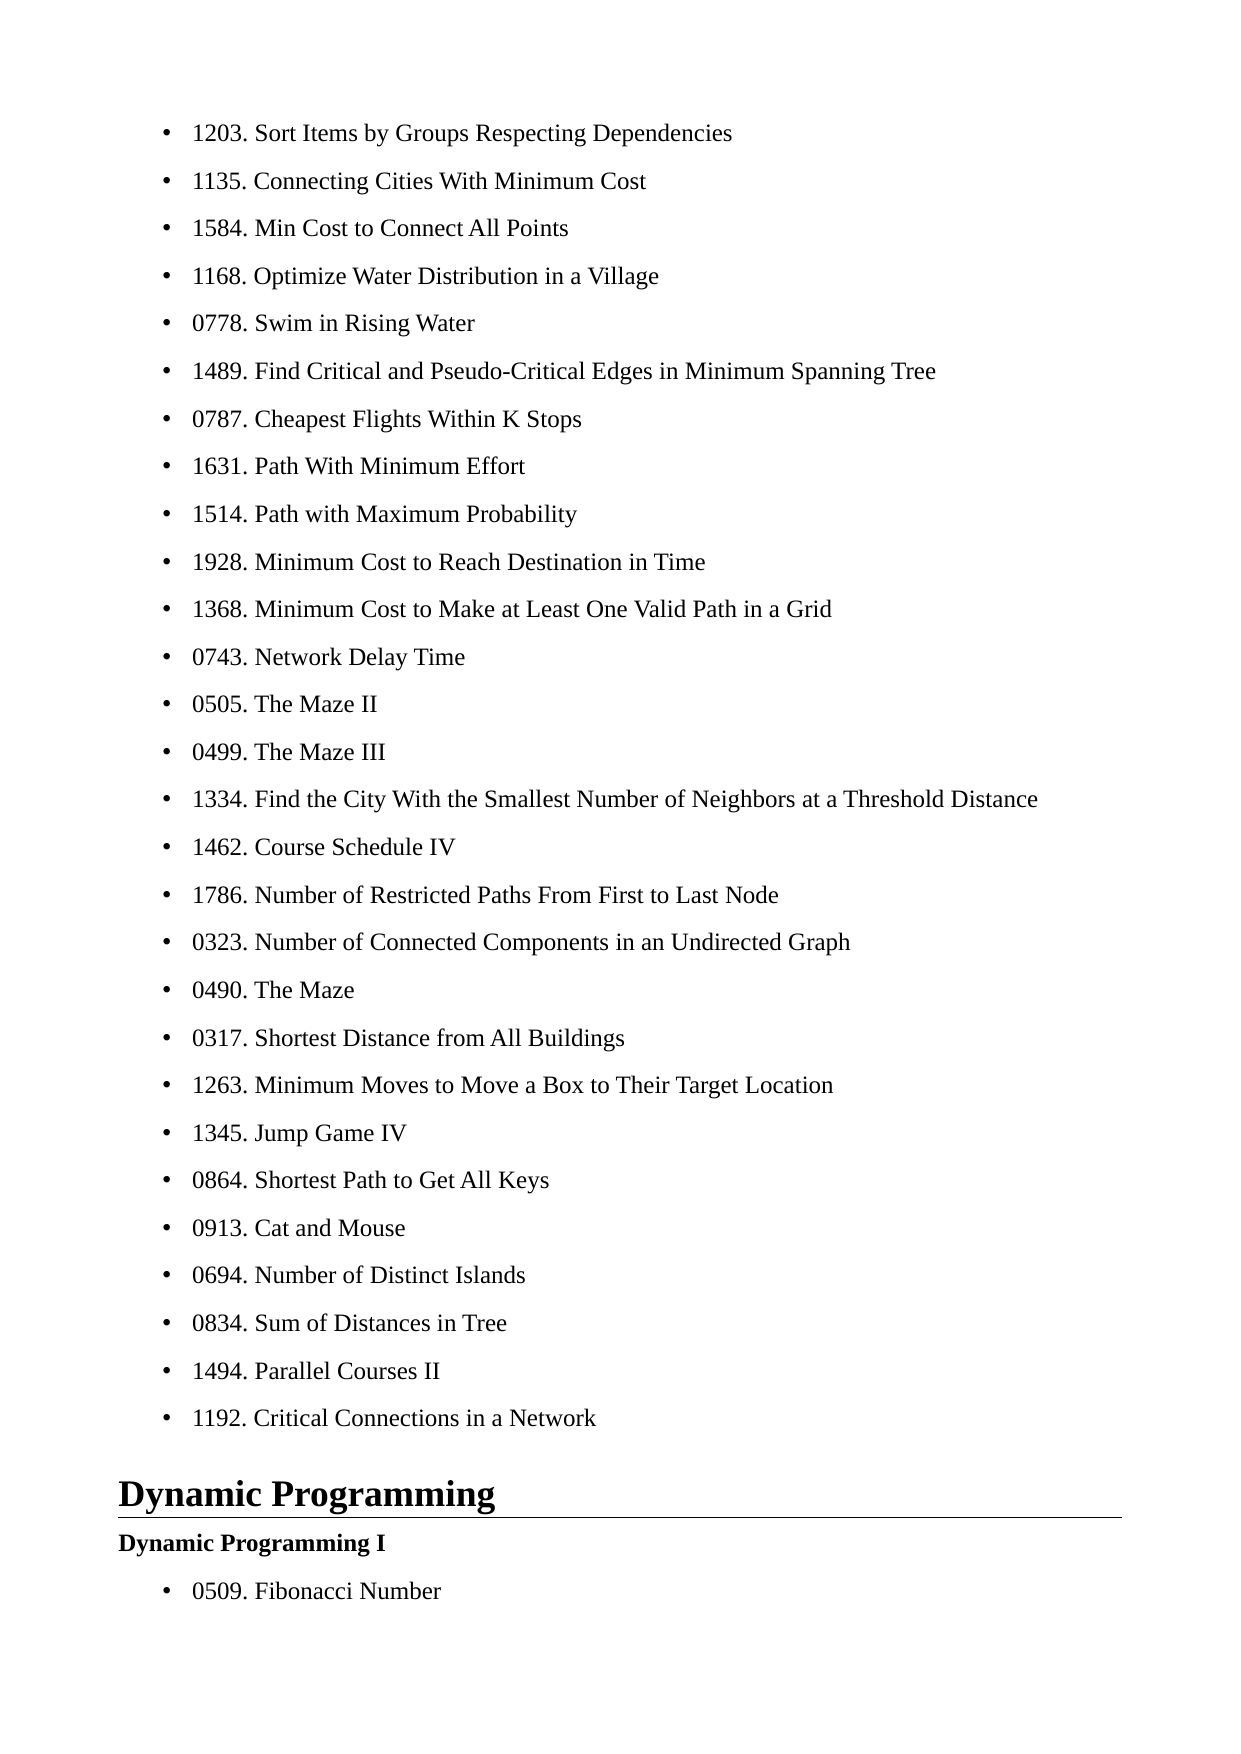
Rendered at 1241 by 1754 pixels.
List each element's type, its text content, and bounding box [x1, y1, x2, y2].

list 1928. Minimum Cost to Reach Destination in Time [162, 547, 1122, 575]
list 0913. Cat and Mouse [162, 1213, 1122, 1242]
subtitle Dynamic Programming [118, 1472, 1122, 1517]
list 1345. Jump Game IV [162, 1118, 1122, 1147]
list 0499. The Maze III [162, 737, 1122, 766]
list 1462. Course Schedule IV [162, 832, 1122, 861]
list 0323. Number of Connected Components in an Undirected Graph [162, 927, 1122, 956]
list 1786. Number of Restricted Paths From First to Last Node [162, 880, 1122, 908]
list 1135. Connecting Cities With Minimum Cost [162, 166, 1122, 194]
list 1368. Minimum Cost to Make at Least One Valid Path in a Grid [162, 594, 1122, 623]
list 0317. Shortest Distance from All Buildings [162, 1023, 1122, 1051]
list 0505. The Maze II [162, 689, 1122, 718]
list 1494. Parallel Courses II [162, 1356, 1122, 1384]
list 1584. Min Cost to Connect All Points [162, 213, 1122, 242]
list 0509. Fibonacci Number [162, 1576, 1122, 1605]
list 0778. Swim in Rising Water [162, 308, 1122, 337]
list 1489. Find Critical and Pseudo-Critical Edges in Minimum Spanning Tree [162, 356, 1122, 385]
list 1263. Minimum Moves to Move a Box to Their Target Location [162, 1070, 1122, 1099]
list 0694. Number of Distinct Islands [162, 1261, 1122, 1289]
list 1168. Optimize Water Distribution in a Village [162, 261, 1122, 290]
list 1192. Critical Connections in a Network [162, 1403, 1122, 1432]
list 0787. Cheapest Flights Within K Stops [162, 404, 1122, 432]
list 0490. The Maze [162, 975, 1122, 1004]
list 0834. Sum of Distances in Tree [162, 1308, 1122, 1337]
list 0864. Shortest Path to Get All Keys [162, 1165, 1122, 1194]
list 1203. Sort Items by Groups Respecting Dependencies [162, 118, 1122, 147]
text Dynamic Programming I [118, 1528, 1122, 1557]
list 1631. Path With Minimum Effort [162, 451, 1122, 480]
list 0743. Network Delay Time [162, 642, 1122, 671]
list 1514. Path with Maximum Probability [162, 499, 1122, 528]
list 1334. Find the City With the Smallest Number of Neighbors at a Threshold Distance [162, 784, 1122, 813]
